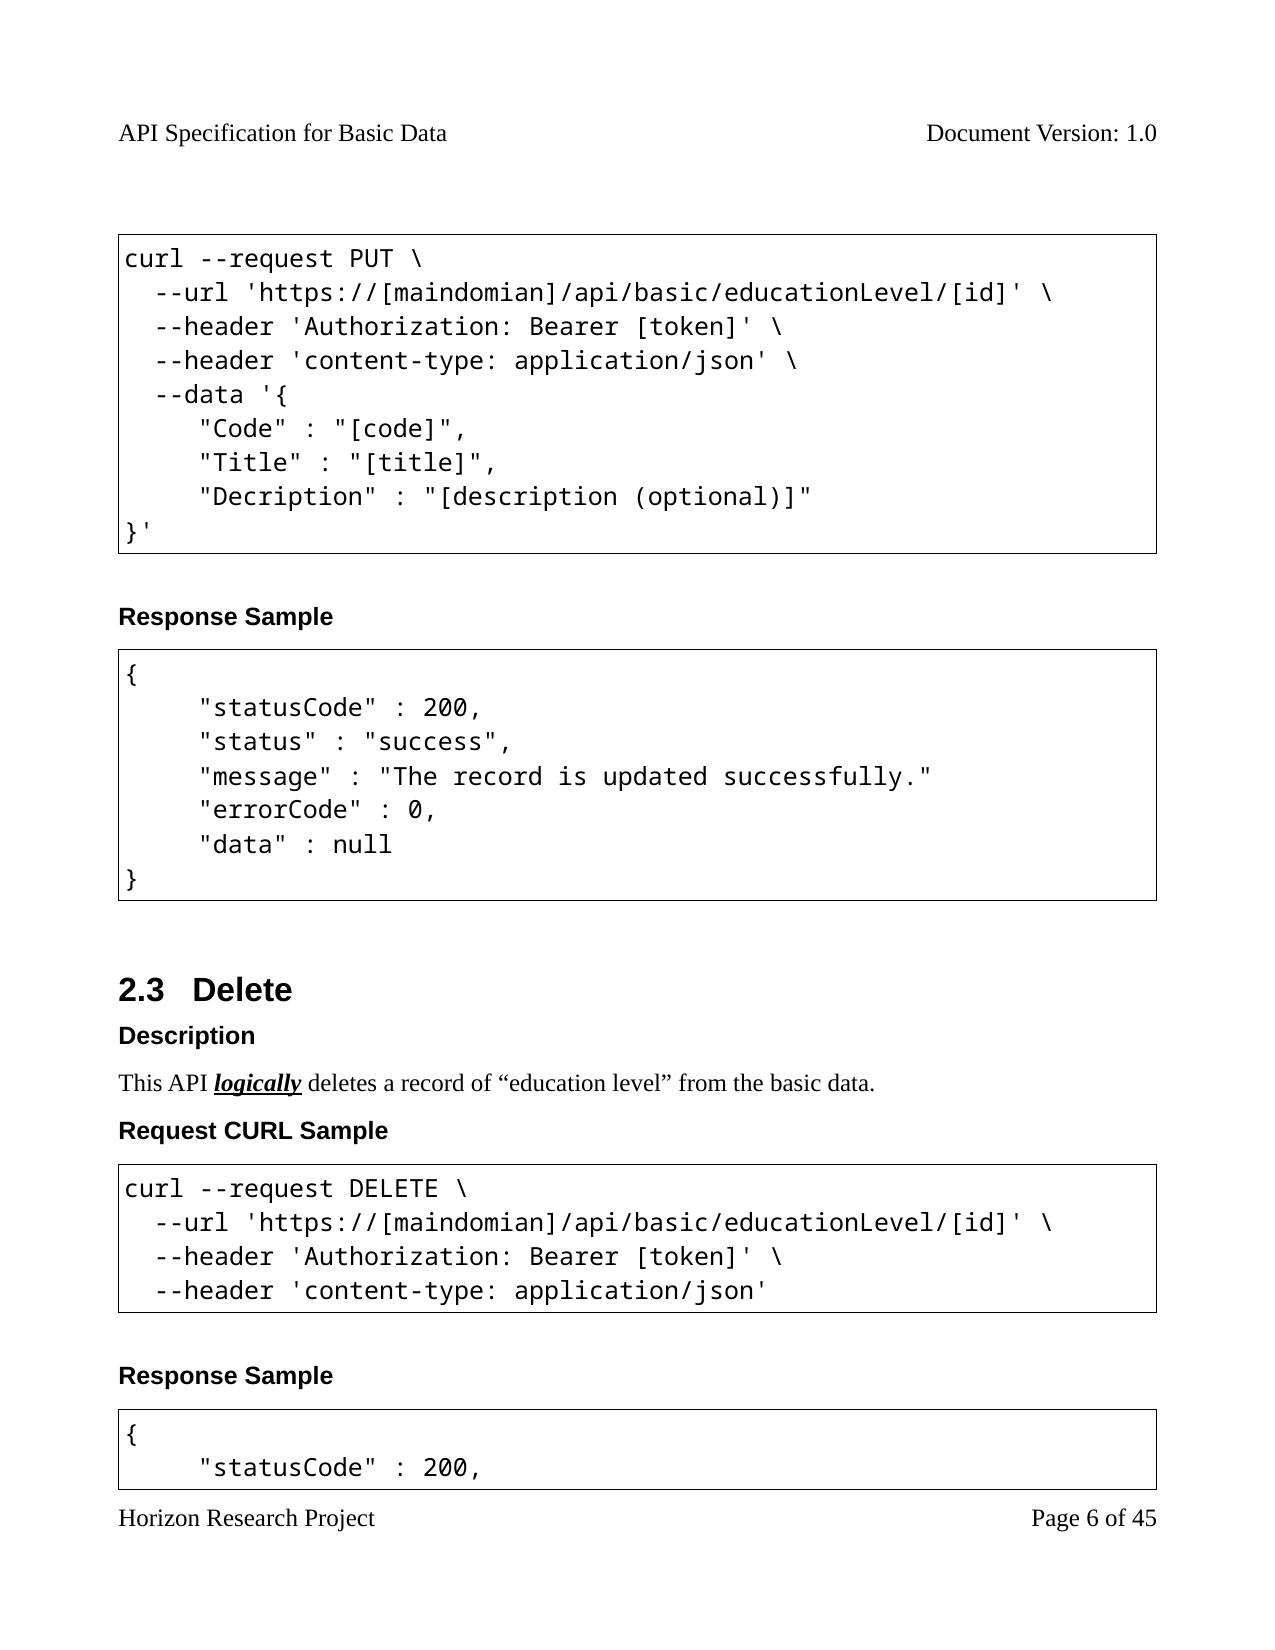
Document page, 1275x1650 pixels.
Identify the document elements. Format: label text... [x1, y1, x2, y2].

table_header { "statusCode" : 200, "status" : "success", "message" : "The record is updated successfully." "errorCode" : 0, "data" : null } [119, 650, 1156, 900]
text Request CURL Sample [118, 1116, 1157, 1145]
table_header curl --request PUT \ --url 'https://[maindomian]/api/basic/educationLevel/[id]' \ --header 'Authorization: Bearer [token]' \ --header 'content-type: application/json' \ --data '{ "Code" : "[code]", "Title" : "[title]", "Decription" : "[description (optional)]" }' [119, 235, 1156, 553]
text Description [118, 1021, 1157, 1049]
table_header curl --request DELETE \ --url 'https://[maindomian]/api/basic/educationLevel/[id]' \ --header 'Authorization: Bearer [token]' \ --header 'content-type: application/json' [119, 1165, 1156, 1312]
text Response Sample [118, 1361, 1157, 1390]
table_header { "statusCode" : 200, [119, 1410, 1156, 1489]
text This API logically deletes a record of “education level” from the basic data. [118, 1068, 1157, 1097]
subtitle Delete [118, 969, 1157, 1008]
text Response Sample [118, 602, 1157, 630]
